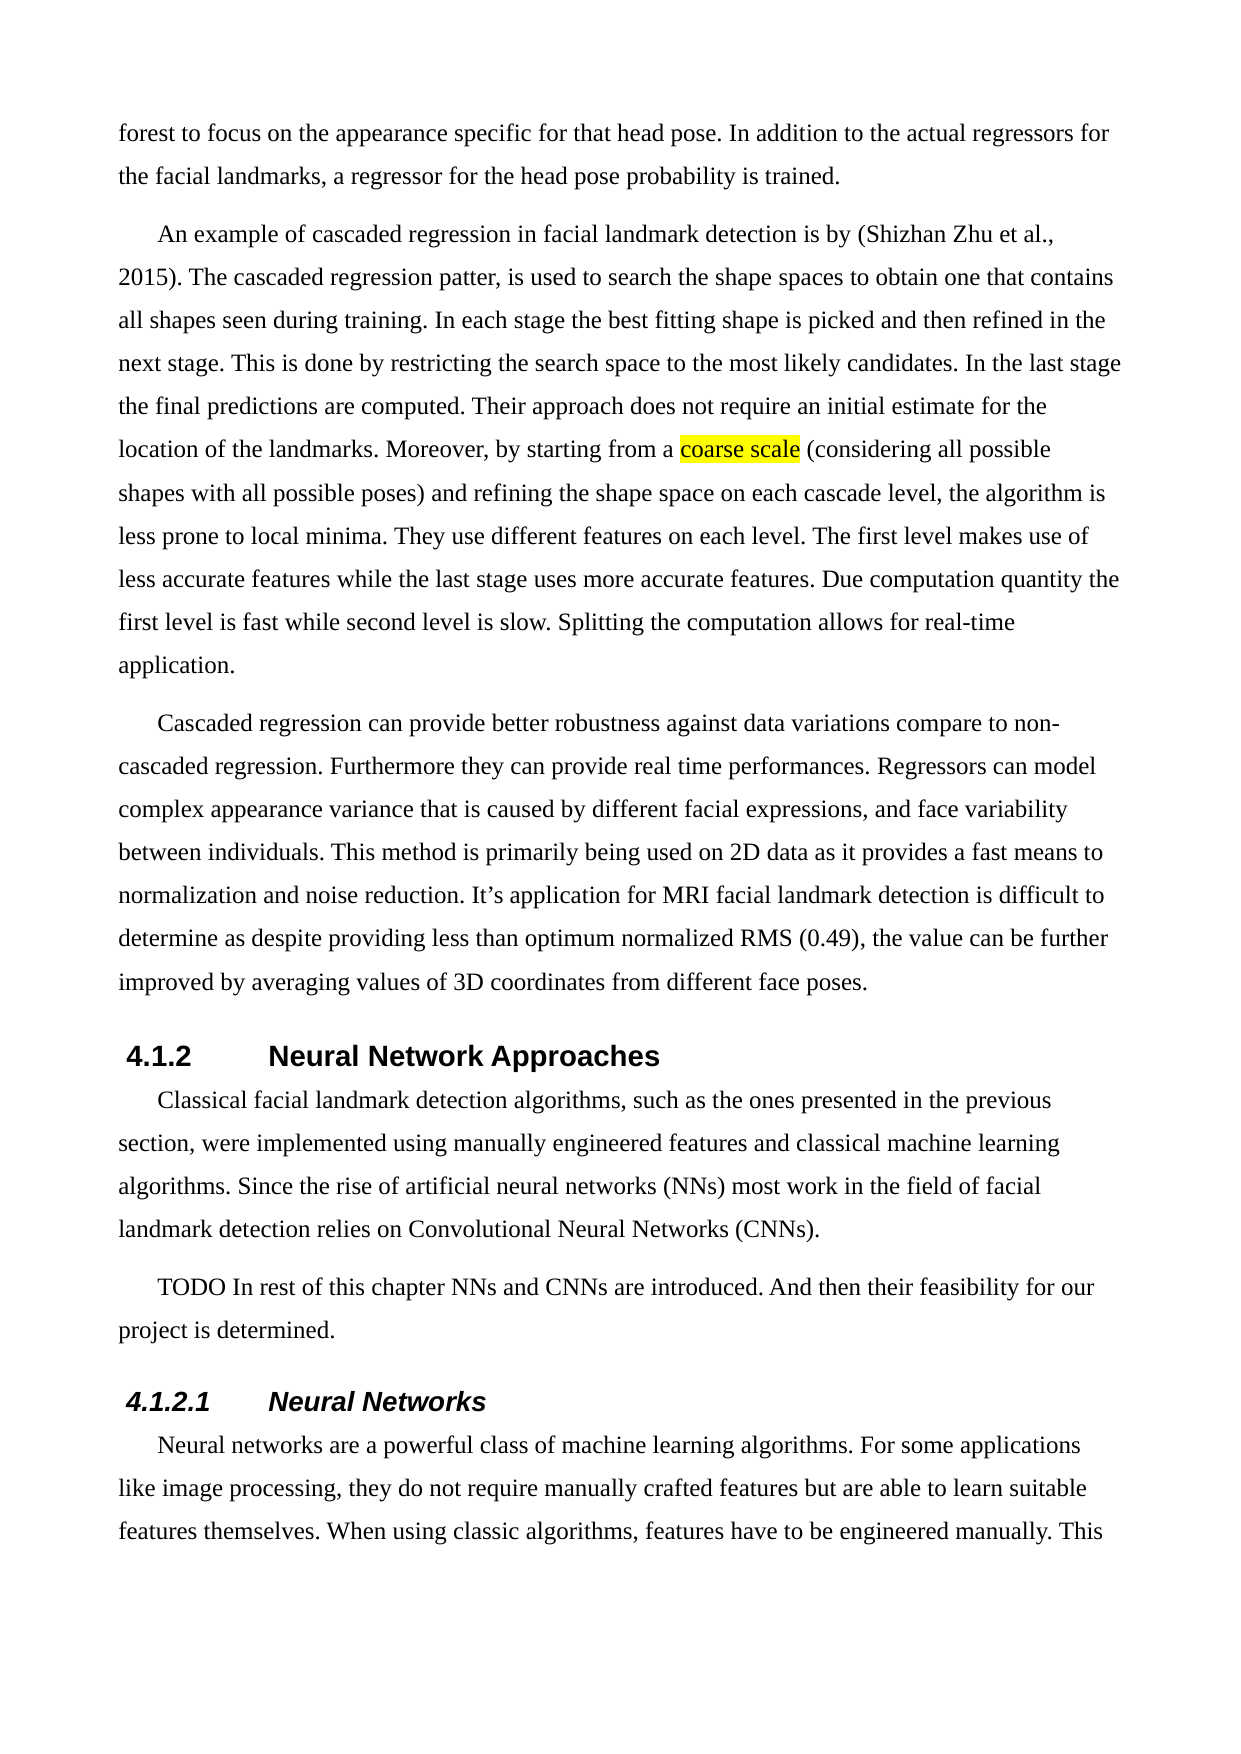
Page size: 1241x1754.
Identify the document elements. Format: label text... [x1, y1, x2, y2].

text An example of cascaded regression in facial landmark detection is by (Shizhan Zhu et al., 2015). The cascaded regression patter, is used to search the shape spaces to obtain one that contains all shapes seen during training. In each stage the best fitting shape is picked and then refined in the next stage. This is done by restricting the search space to the most likely candidates. In the last stage the final predictions are computed. Their approach does not require an initial estimate for the location of the landmarks. Moreover, by starting from a coarse scale (considering all possible shapes with all possible poses) and refining the shape space on each cascade level, the algorithm is less prone to local minima. They use different features on each level. The first level makes use of less accurate features while the last stage uses more accurate features. Due computation quantity the first level is fast while second level is slow. Splitting the computation allows for real-time application. [118, 219, 1122, 679]
text Classical facial landmark detection algorithms, such as the ones presented in the previous section, were implemented using manually engineered features and classical machine learning algorithms. Since the rise of artificial neural networks (NNs) most work in the field of facial landmark detection relies on Convolutional Neural Networks (CNNs). [118, 1085, 1122, 1243]
text Neural networks are a powerful class of machine learning algorithms. For some applications like image processing, they do not require manually crafted features but are able to learn suitable features themselves. When using classic algorithms, features have to be engineered manually. This [118, 1430, 1122, 1545]
text TODO In rest of this chapter NNs and CNNs are introduced. And then their feasibility for our project is determined. [118, 1272, 1122, 1344]
text forest to focus on the appearance specific for that head pose. In addition to the actual regressors for the facial landmarks, a regressor for the head pose probability is trained. [118, 118, 1122, 190]
subtitle Neural Network Approaches [118, 1039, 1122, 1073]
text Cascaded regression can provide better robustness against data variations compare to non-cascaded regression. Furthermore they can provide real time performances. Regressors can model complex appearance variance that is caused by different facial expressions, and face variability between individuals. This method is primarily being used on 2D data as it provides a fast means to normalization and noise reduction. It’s application for MRI facial landmark detection is difficult to determine as despite providing less than optimum normalized RMS (0.49), the value can be further improved by averaging values of 3D coordinates from different face poses. [118, 708, 1122, 995]
subtitle Neural Networks [118, 1386, 1122, 1417]
